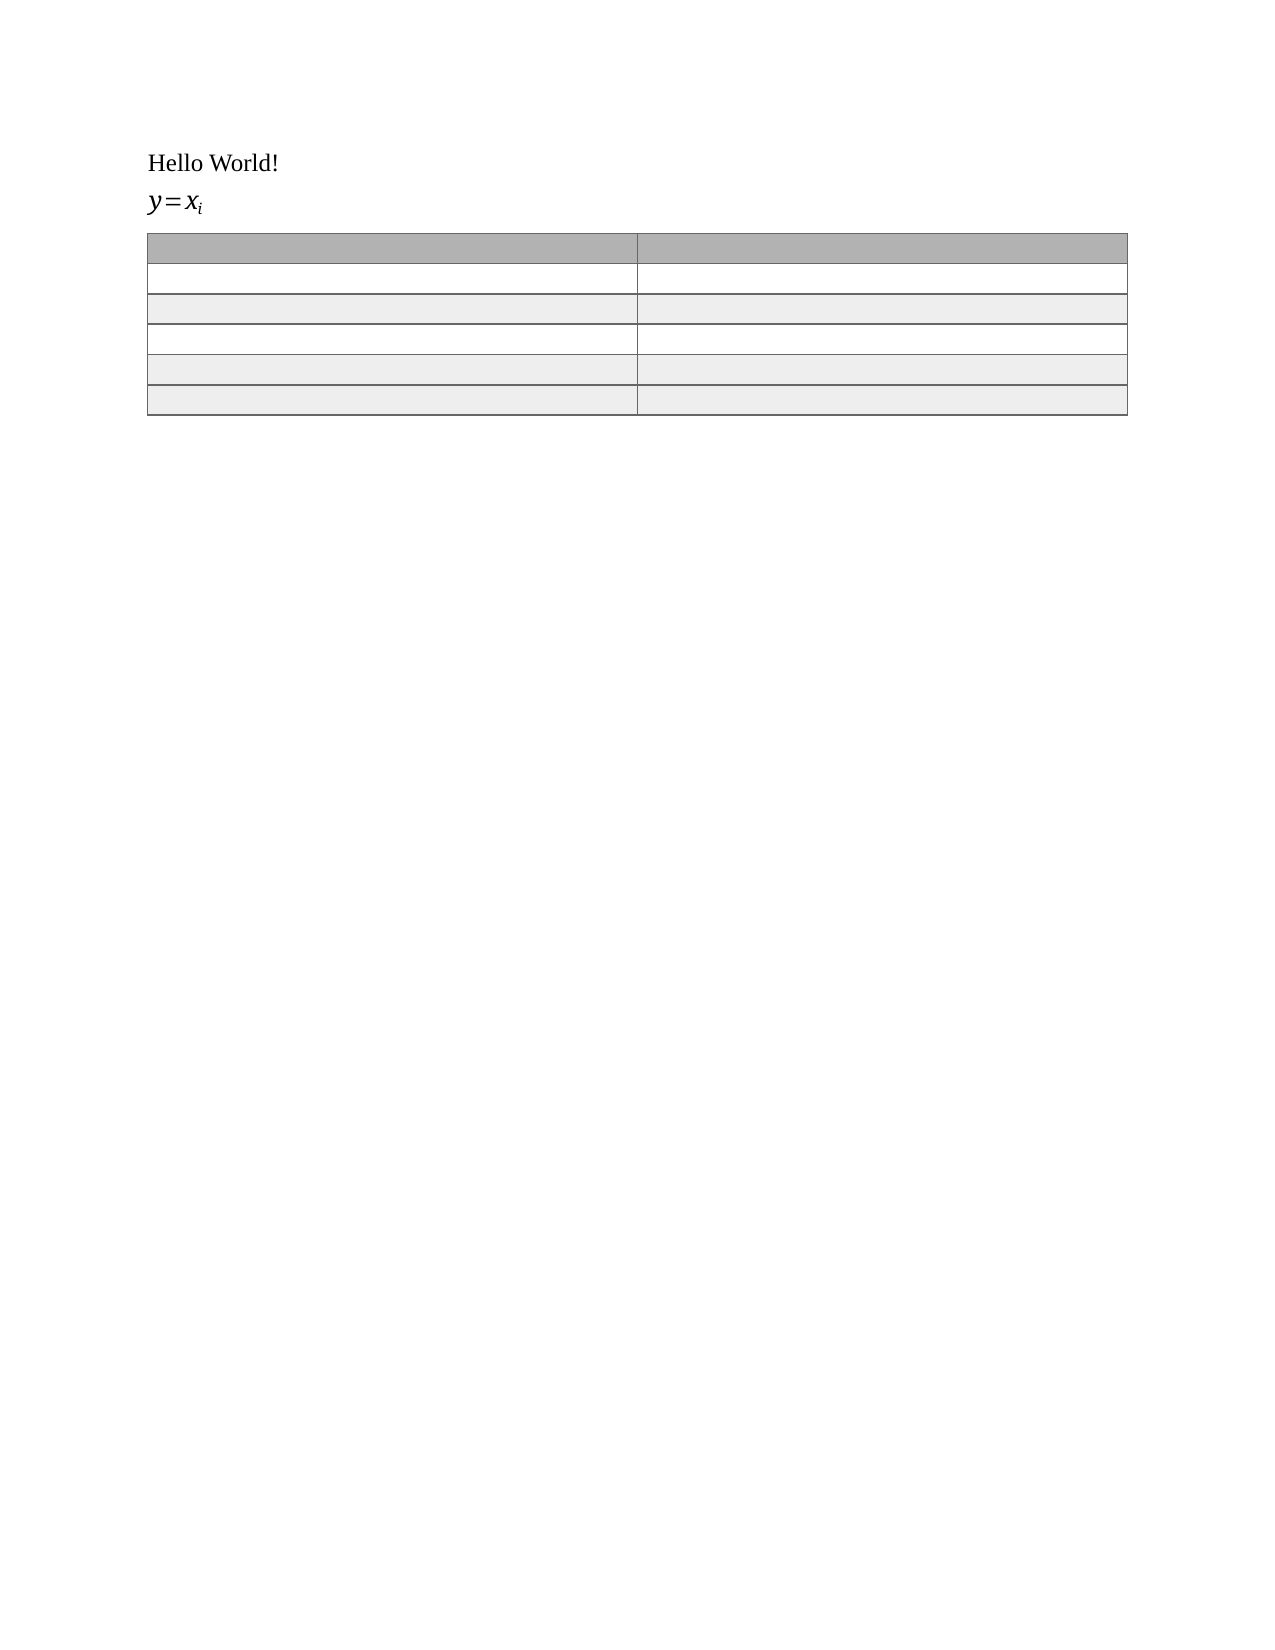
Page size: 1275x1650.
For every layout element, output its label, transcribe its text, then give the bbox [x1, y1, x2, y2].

table_cell [148, 386, 637, 414]
text Hello World! [148, 148, 1127, 176]
table_header [638, 234, 1127, 263]
table_cell [638, 264, 1127, 293]
table_cell [148, 355, 637, 384]
table_cell [148, 264, 637, 293]
table_cell [638, 355, 1127, 384]
table_cell [148, 325, 637, 354]
table_cell [638, 325, 1127, 354]
table_cell [638, 295, 1127, 323]
table_header [148, 234, 637, 263]
table_cell [638, 386, 1127, 414]
table_cell [148, 295, 637, 323]
